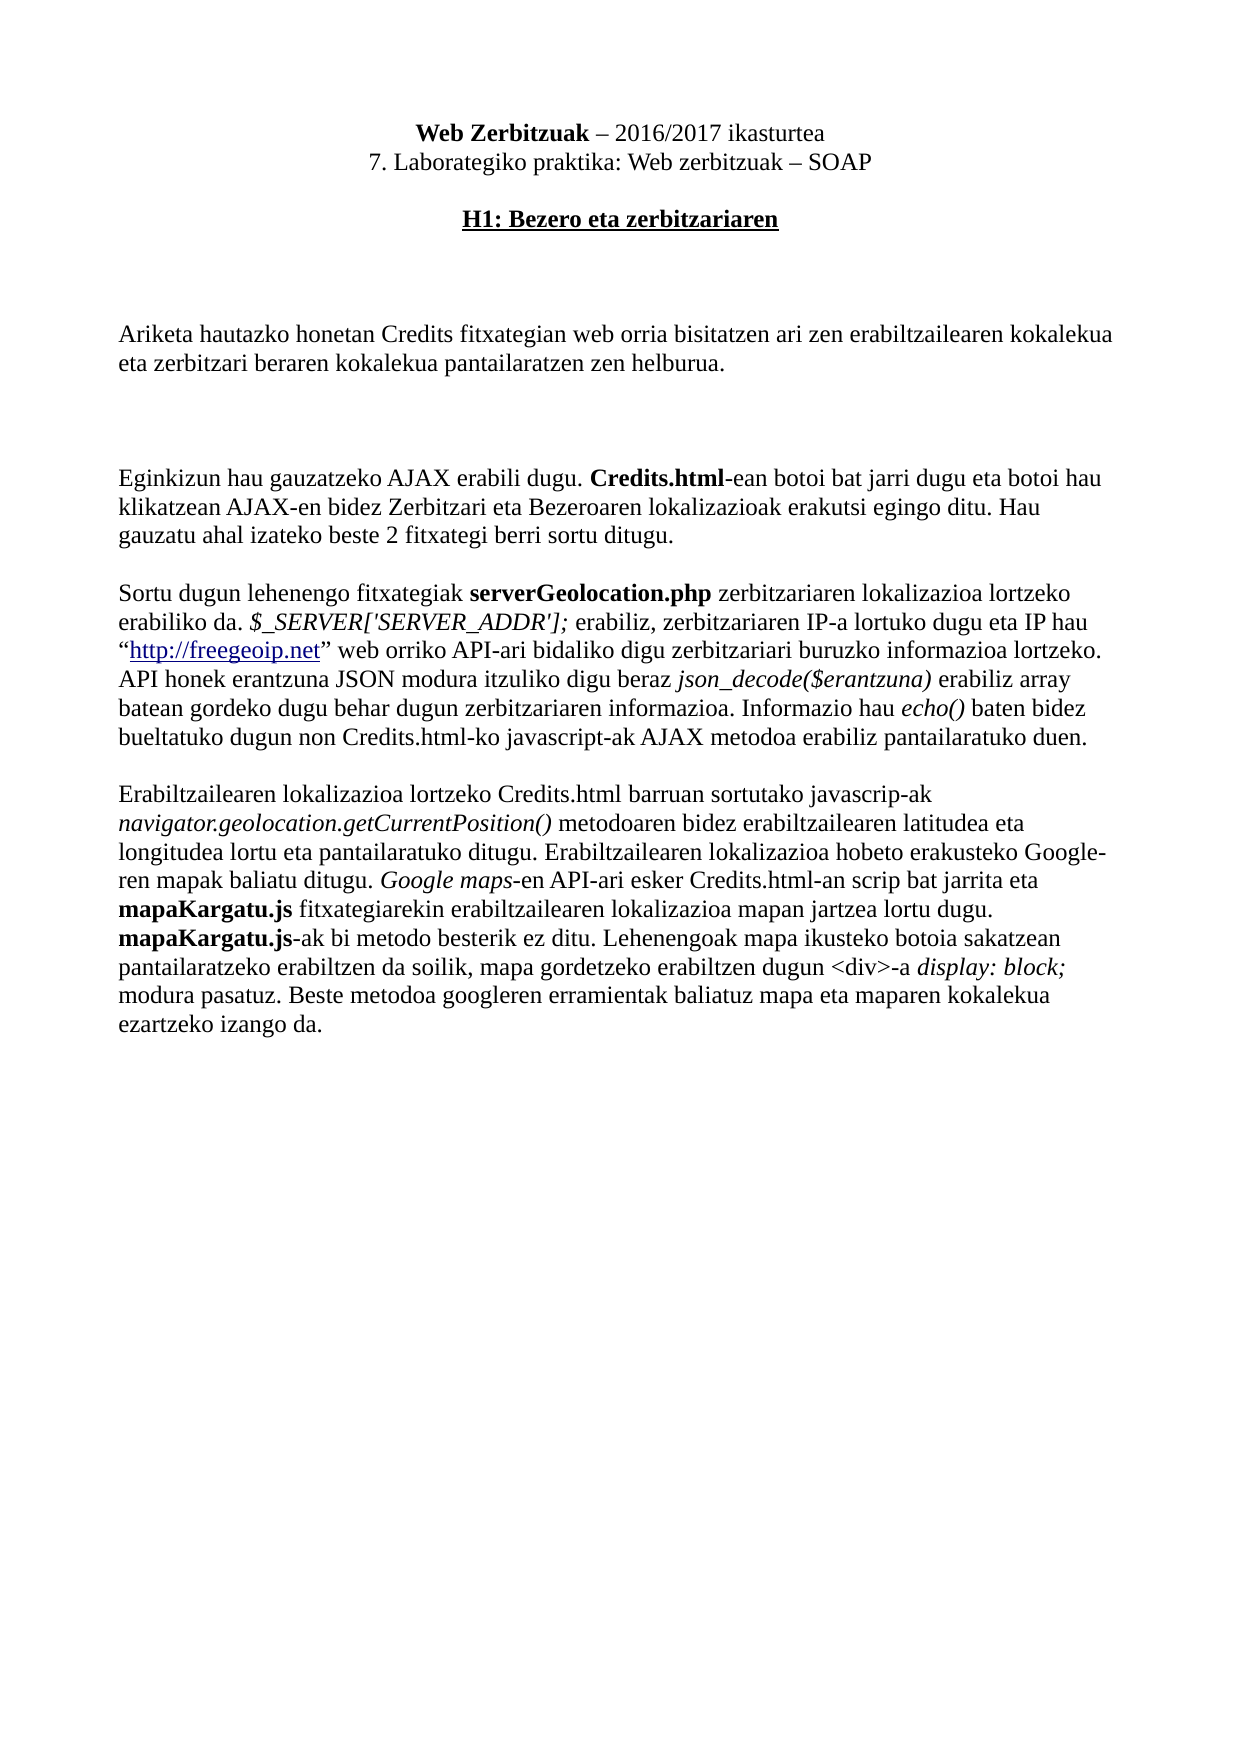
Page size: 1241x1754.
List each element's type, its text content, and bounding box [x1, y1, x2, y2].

text 7. Laborategiko praktika: Web zerbitzuak – SOAP [118, 147, 1122, 176]
text Eginkizun hau gauzatzeko AJAX erabili dugu. Credits.html-ean botoi bat jarri dugu eta botoi hau klikatzean AJAX-en bidez Zerbitzari eta Bezeroaren lokalizazioak erakutsi egingo ditu. Hau gauzatu ahal izateko beste 2 fitxategi berri sortu ditugu. [118, 463, 1122, 549]
text Web Zerbitzuak – 2016/2017 ikasturtea [118, 118, 1122, 147]
text Ariketa hautazko honetan Credits fitxategian web orria bisitatzen ari zen erabiltzailearen kokalekua eta zerbitzari beraren kokalekua pantailaratzen zen helburua. [118, 319, 1122, 377]
text Sortu dugun lehenengo fitxategiak serverGeolocation.php zerbitzariaren lokalizazioa lortzeko erabiliko da. $_SERVER['SERVER_ADDR']; erabiliz, zerbitzariaren IP-a lortuko dugu eta IP hau “http://freegeoip.net” web orriko API-ari bidaliko digu zerbitzariari buruzko informazioa lortzeko. API honek erantzuna JSON modura itzuliko digu beraz json_decode($erantzuna) erabiliz array batean gordeko dugu behar dugun zerbitzariaren informazioa. Informazio hau echo() baten bidez bueltatuko dugun non Credits.html-ko javascript-ak AJAX metodoa erabiliz pantailaratuko duen. [118, 578, 1122, 751]
text H1: Bezero eta zerbitzariaren [118, 204, 1122, 233]
text Erabiltzailearen lokalizazioa lortzeko Credits.html barruan sortutako javascrip-ak navigator.geolocation.getCurrentPosition() metodoaren bidez erabiltzailearen latitudea eta longitudea lortu eta pantailaratuko ditugu. Erabiltzailearen lokalizazioa hobeto erakusteko Google-ren mapak baliatu ditugu. Google maps-en API-ari esker Credits.html-an scrip bat jarrita eta mapaKargatu.js fitxategiarekin erabiltzailearen lokalizazioa mapan jartzea lortu dugu. mapaKargatu.js-ak bi metodo besterik ez ditu. Lehenengoak mapa ikusteko botoia sakatzean pantailaratzeko erabiltzen da soilik, mapa gordetzeko erabiltzen dugun <div>-a display: block; modura pasatuz. Beste metodoa googleren erramientak baliatuz mapa eta maparen kokalekua ezartzeko izango da. [118, 779, 1122, 1038]
